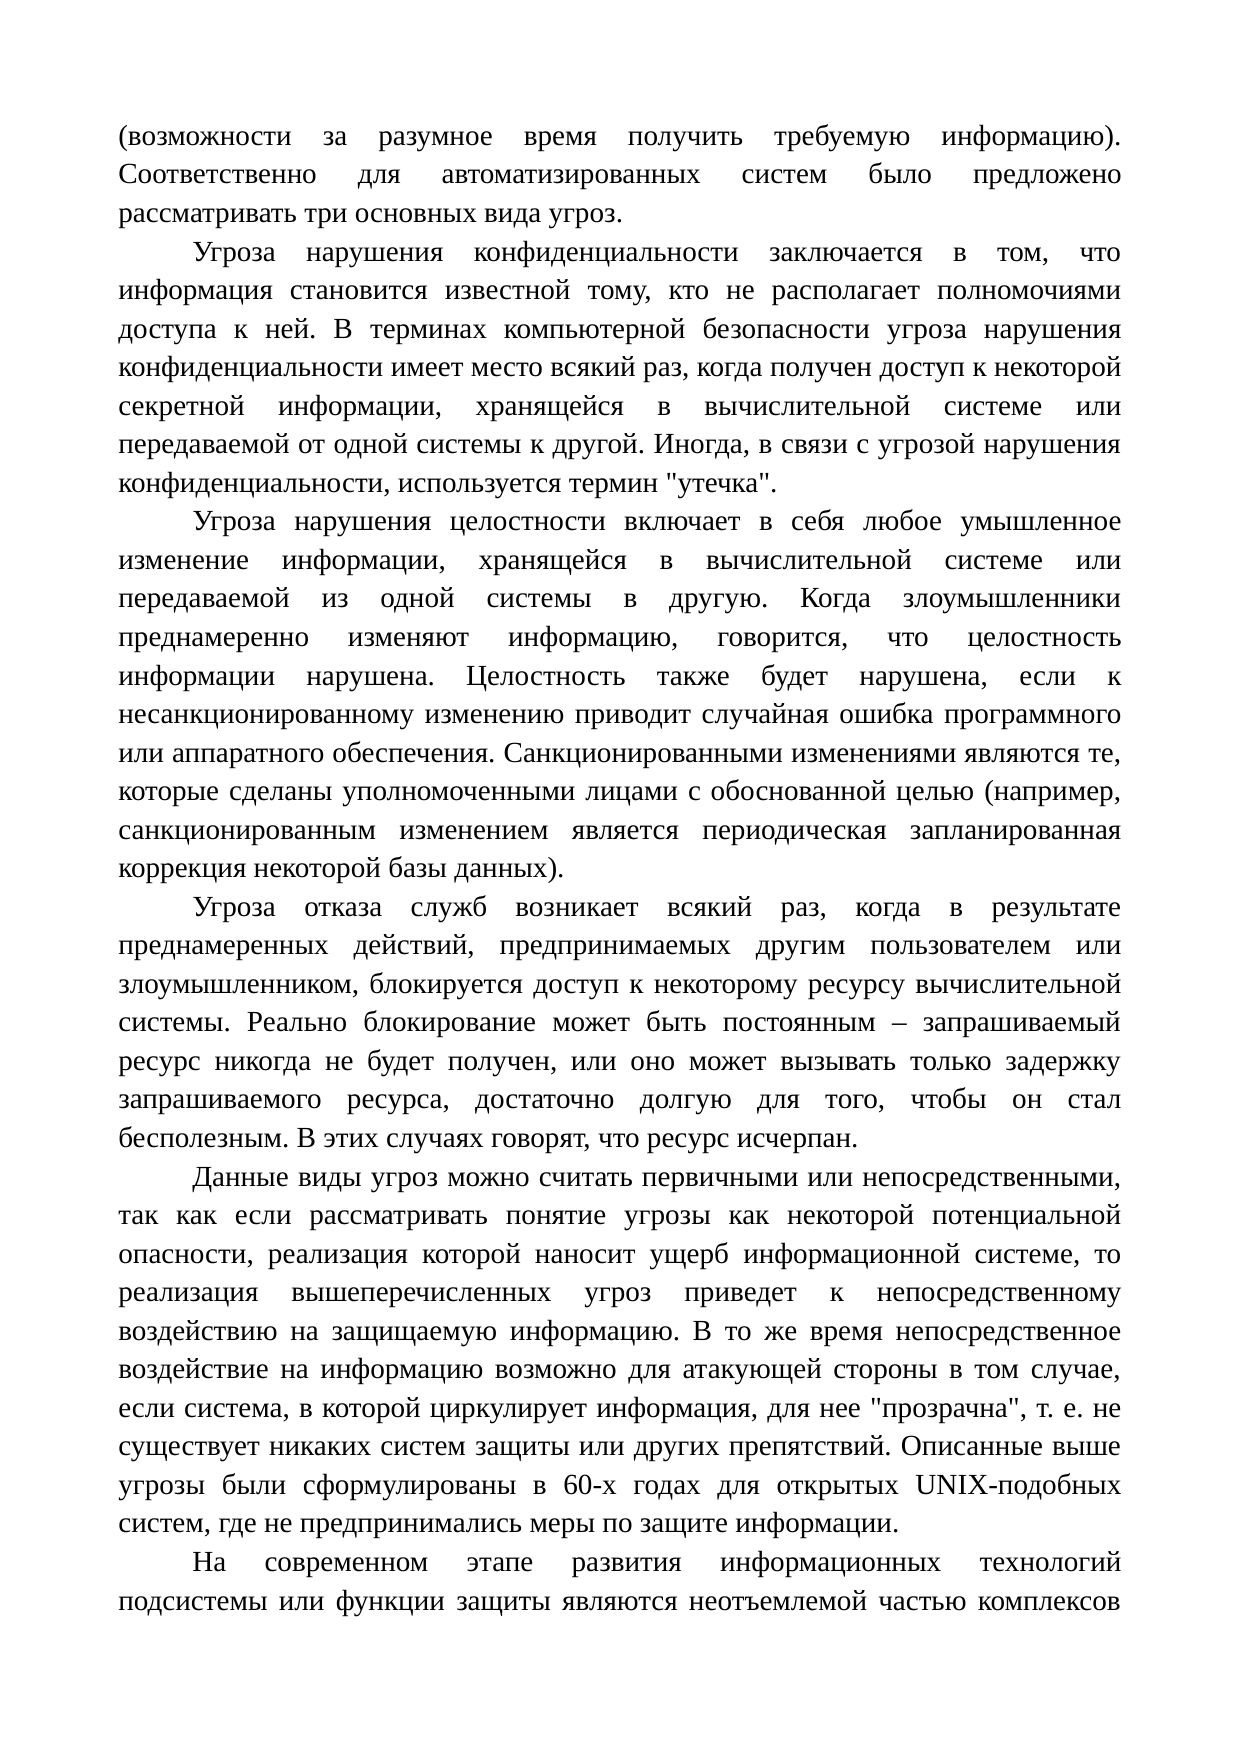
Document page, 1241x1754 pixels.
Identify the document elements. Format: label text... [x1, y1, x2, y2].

text Угроза отказа служб возникает всякий раз, когда в результате преднамеренных действий, предпринимаемых другим пользователем или злоумышленником, блокируется доступ к некоторому pecypcy вычислительной системы. Реально блокирование может быть постоянным – запрашиваемый pecypc никогда не будет получен, или оно может вызывать только задержку запрашиваемого pecypca, достаточно долгую для того, чтобы он стал бесполезным. В этих случаях говорят, что pecypc исчерпан. [118, 889, 1122, 1154]
text На современном этапе развития информационных технологий подсистемы или функции защиты являются неотъемлемой частью комплексов [118, 1544, 1122, 1616]
text Угроза нарушения целостности включает в себя любое умышленное изменение информации, хранящейся в вычислительной системе или передаваемой из одной системы в другую. Когда злоумышленники преднамеренно изменяют информацию, говорится, что целостность информации нарушена. Целостность также будет нарушена, если к несанкционированному изменению приводит случайная ошибка программного или аппаратного обеспечения. Санкционированными изменениями являются те, которые сделаны уполномоченными лицами с обоснованной целью (например, санкционированным изменением является периодическая запланированная коррекция некоторой базы данных). [118, 503, 1122, 884]
text (возможности за разумное время получить требуемую информацию). Соответственно для автоматизированных систем было предложено рассматривать три основных вида угроз. [118, 118, 1122, 229]
text Данные виды угроз можно считать первичными или непосредственными, так как если рассматривать понятие угрозы как некоторой потенциальной опасности, реализация которой наносит ущерб информационной системе, то реализация вышеперечисленных угроз приведет к непосредственному воздействию на защищаемую информацию. В то же время непосредственное воздействие на информацию возможно для атакующей стороны в том случае, если система, в которой циркулирует информация, для нее "прозрачна", т. е. не существует никаких систем защиты или других препятствий. Описанные выше угрозы были сформулированы в 60-х годах для открытых UNIX-подобных систем, где не предпринимались меры по защите информации. [118, 1159, 1122, 1539]
text Угроза нарушения конфиденциальности заключается в том, что информация становится известной тому, кто не располагает полномочиями доступа к ней. В терминах компьютерной безопасности угроза нарушения конфиденциальности имеет место всякий раз, когда получен доступ к некоторой секретной информации, хранящейся в вычислительной системе или передаваемой от одной системы к другой. Иногда, в связи с угрозой нарушения конфиденциальности, используется термин "утечка". [118, 234, 1122, 498]
